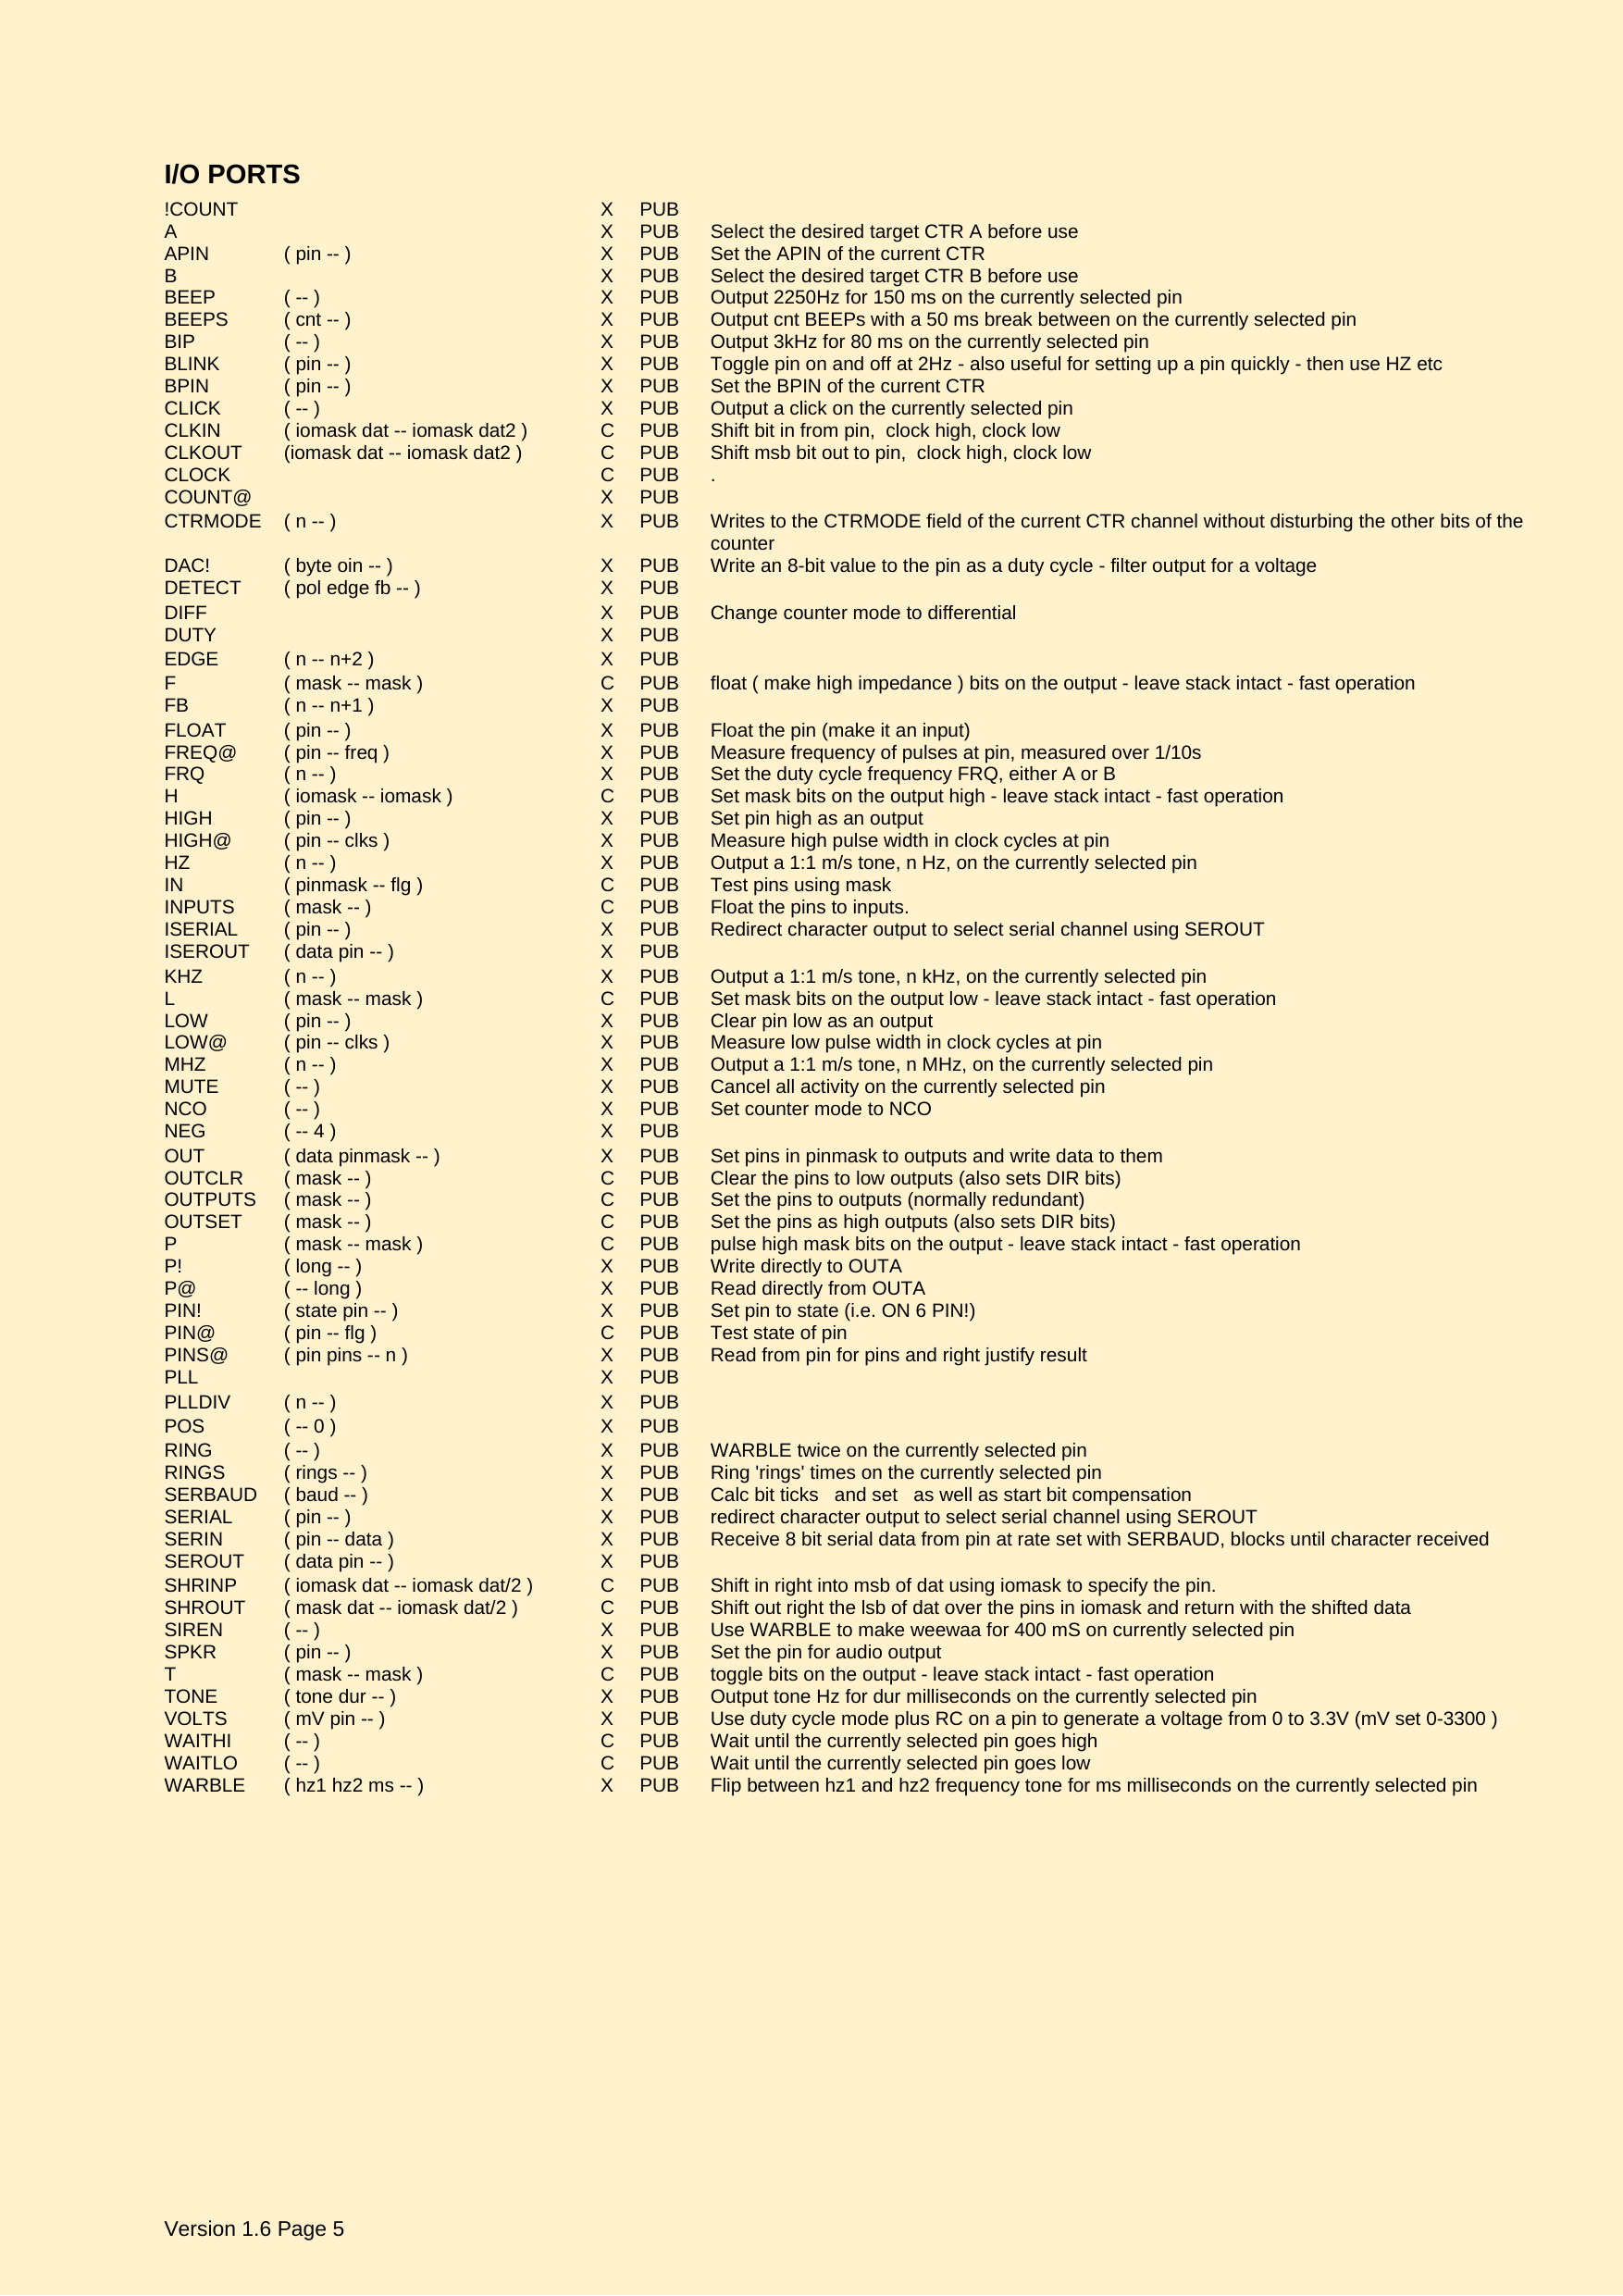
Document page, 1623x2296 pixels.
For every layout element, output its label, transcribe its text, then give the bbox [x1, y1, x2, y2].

table_cell X [601, 940, 639, 964]
table_cell Ring 'rings' times on the currently selected pin [711, 1461, 1567, 1483]
table_cell X [601, 1619, 639, 1641]
table_cell [711, 694, 1567, 718]
table_cell X [601, 918, 639, 940]
table_cell Cancel all activity on the currently selected pin [711, 1075, 1567, 1098]
table_cell PUB [639, 1663, 711, 1685]
table_cell ( hz1 hz2 ms -- ) [284, 1774, 601, 1796]
table_cell ( n -- n+1 ) [284, 694, 601, 718]
table_cell ( n -- ) [284, 851, 601, 874]
table_cell PUB [639, 740, 711, 763]
table_cell ( rings -- ) [284, 1461, 601, 1483]
table_cell ( n -- ) [284, 763, 601, 785]
table_cell C [601, 874, 639, 896]
table_cell C [601, 419, 639, 441]
table_cell NCO [164, 1098, 284, 1120]
table_cell Set the duty cycle frequency FRQ, either A or B [711, 763, 1567, 785]
table_cell ( -- ) [284, 1098, 601, 1120]
table_cell PUB [639, 1483, 711, 1506]
table_cell redirect character output to select serial channel using SEROUT [711, 1506, 1567, 1528]
table_header [711, 198, 1567, 219]
table_cell Write directly to OUTA [711, 1255, 1567, 1277]
table_cell Set pin to state (i.e. ON 6 PIN!) [711, 1299, 1567, 1322]
table_cell PUB [639, 807, 711, 829]
table_cell Output a 1:1 m/s tone, n MHz, on the currently selected pin [711, 1053, 1567, 1075]
table_cell Use WARBLE to make weewaa for 400 mS on currently selected pin [711, 1619, 1567, 1641]
table_cell PUB [639, 602, 711, 623]
table_cell L [164, 987, 284, 1009]
table_cell C [601, 1574, 639, 1596]
table_cell ( -- ) [284, 330, 601, 353]
table_cell PUB [639, 1685, 711, 1707]
table_cell PUB [639, 874, 711, 896]
table_cell PUB [639, 577, 711, 601]
table_cell Set the APIN of the current CTR [711, 242, 1567, 264]
table_cell PUB [639, 694, 711, 718]
table_cell C [601, 785, 639, 807]
table_cell Calc bit ticks and set as well as start bit compensation [711, 1483, 1567, 1506]
table_cell X [601, 1098, 639, 1120]
table_cell ( iomask -- iomask ) [284, 785, 601, 807]
table_cell PUB [639, 1730, 711, 1752]
table_cell PUB [639, 1299, 711, 1322]
table_header PUB [639, 198, 711, 219]
table_cell ( pin -- clks ) [284, 829, 601, 851]
table_cell ( n -- n+2 ) [284, 648, 601, 672]
table_cell PUB [639, 1233, 711, 1255]
table_cell Change counter mode to differential [711, 602, 1567, 623]
table_cell WAITHI [164, 1730, 284, 1752]
table_cell PIN@ [164, 1322, 284, 1344]
table_cell PUB [639, 1415, 711, 1439]
table_cell PUB [639, 1641, 711, 1663]
table_cell PUB [639, 851, 711, 874]
table_cell PUB [639, 1188, 711, 1210]
table_cell X [601, 694, 639, 718]
table_cell PUB [639, 464, 711, 486]
table_cell PUB [639, 1009, 711, 1031]
table_cell PUB [639, 763, 711, 785]
table_cell ( mask -- mask ) [284, 987, 601, 1009]
table_cell X [601, 1550, 639, 1574]
table_cell ( pin -- ) [284, 807, 601, 829]
table_cell C [601, 464, 639, 486]
table_cell X [601, 353, 639, 375]
table_cell DAC! [164, 554, 284, 577]
table_cell PUB [639, 554, 711, 577]
table_cell PUB [639, 1031, 711, 1053]
table_cell X [601, 807, 639, 829]
table_cell PUB [639, 419, 711, 441]
table_cell VOLTS [164, 1707, 284, 1730]
table_cell PUB [639, 1344, 711, 1366]
table_cell PUB [639, 829, 711, 851]
table_cell DIFF [164, 602, 284, 623]
table_cell X [601, 763, 639, 785]
table_cell Float the pin (make it an input) [711, 718, 1567, 740]
table_cell A [164, 220, 284, 242]
table_cell KHZ [164, 965, 284, 987]
table_cell PUB [639, 1619, 711, 1641]
table_cell X [601, 1774, 639, 1796]
table_cell Measure high pulse width in clock cycles at pin [711, 829, 1567, 851]
table_cell X [601, 577, 639, 601]
table_cell Shift out right the lsb of dat over the pins in iomask and return with the shifted data [711, 1596, 1567, 1619]
table_cell PUB [639, 1098, 711, 1120]
table_cell PUB [639, 1752, 711, 1774]
table_cell Set the pins as high outputs (also sets DIR bits) [711, 1210, 1567, 1233]
table_cell P [164, 1233, 284, 1255]
table_cell ( mask dat -- iomask dat/2 ) [284, 1596, 601, 1619]
table_cell PUB [639, 330, 711, 353]
table_cell X [601, 718, 639, 740]
subtitle I/O PORTS [164, 159, 1567, 190]
table_cell ( -- ) [284, 1752, 601, 1774]
table_cell Clear the pins to low outputs (also sets DIR bits) [711, 1166, 1567, 1188]
table_cell PUB [639, 1550, 711, 1574]
table_cell WAITLO [164, 1752, 284, 1774]
table_cell PUB [639, 486, 711, 510]
table_cell X [601, 1075, 639, 1098]
table_cell WARBLE twice on the currently selected pin [711, 1439, 1567, 1461]
table_cell COUNT@ [164, 486, 284, 510]
table_cell PUB [639, 987, 711, 1009]
table_cell [711, 940, 1567, 964]
table_cell DUTY [164, 624, 284, 648]
table_cell [711, 1415, 1567, 1439]
table_cell ( long -- ) [284, 1255, 601, 1277]
table_cell Receive 8 bit serial data from pin at rate set with SERBAUD, blocks until character received [711, 1528, 1567, 1550]
table_cell PUB [639, 510, 711, 554]
table_cell LOW@ [164, 1031, 284, 1053]
table_cell X [601, 1366, 639, 1390]
table_cell MHZ [164, 1053, 284, 1075]
table_header !COUNT [164, 198, 284, 219]
table_cell PUB [639, 648, 711, 672]
table_cell SPKR [164, 1641, 284, 1663]
table_cell X [601, 1641, 639, 1663]
table_cell ( baud -- ) [284, 1483, 601, 1506]
table_cell ( -- ) [284, 1619, 601, 1641]
table_cell X [601, 1031, 639, 1053]
table_cell Output tone Hz for dur milliseconds on the currently selected pin [711, 1685, 1567, 1707]
table_cell [284, 602, 601, 623]
table_cell DETECT [164, 577, 284, 601]
table_cell Write an 8-bit value to the pin as a duty cycle - filter output for a voltage [711, 554, 1567, 577]
table_cell FLOAT [164, 718, 284, 740]
table_cell PUB [639, 718, 711, 740]
table_cell ( mask -- ) [284, 1210, 601, 1233]
table_cell Output cnt BEEPs with a 50 ms break between on the currently selected pin [711, 308, 1567, 330]
table_cell PUB [639, 308, 711, 330]
table_cell X [601, 1391, 639, 1415]
table_cell PLLDIV [164, 1391, 284, 1415]
table_cell float ( make high impedance ) bits on the output - leave stack intact - fast operation [711, 672, 1567, 694]
table_cell CTRMODE [164, 510, 284, 554]
table_cell OUTSET [164, 1210, 284, 1233]
table_cell PUB [639, 1528, 711, 1550]
table_cell Output a 1:1 m/s tone, n kHz, on the currently selected pin [711, 965, 1567, 987]
table_cell X [601, 740, 639, 763]
table_cell ( -- ) [284, 1439, 601, 1461]
table_cell X [601, 1528, 639, 1550]
table_cell BPIN [164, 375, 284, 397]
table_cell ( -- 4 ) [284, 1120, 601, 1144]
table_cell C [601, 896, 639, 918]
table_cell [711, 648, 1567, 672]
table_cell PUB [639, 1366, 711, 1390]
table_header [284, 198, 601, 219]
table_cell OUTCLR [164, 1166, 284, 1188]
table_cell HZ [164, 851, 284, 874]
table_cell pulse high mask bits on the output - leave stack intact - fast operation [711, 1233, 1567, 1255]
table_cell F [164, 672, 284, 694]
table_cell [284, 220, 601, 242]
table_cell X [601, 1685, 639, 1707]
table_cell PUB [639, 1707, 711, 1730]
table_cell ( -- ) [284, 286, 601, 308]
table_cell LOW [164, 1009, 284, 1031]
table_cell ( pin -- ) [284, 353, 601, 375]
table_cell PUB [639, 1391, 711, 1415]
table_cell ( mask -- mask ) [284, 1233, 601, 1255]
table_cell [711, 486, 1567, 510]
table_cell ( iomask dat -- iomask dat2 ) [284, 419, 601, 441]
table_cell [711, 1550, 1567, 1574]
table_cell (iomask dat -- iomask dat2 ) [284, 441, 601, 464]
table_cell Shift msb bit out to pin, clock high, clock low [711, 441, 1567, 464]
table_cell HIGH [164, 807, 284, 829]
table_cell X [601, 375, 639, 397]
table_cell X [601, 1461, 639, 1483]
table_cell PUB [639, 264, 711, 286]
table_cell ( state pin -- ) [284, 1299, 601, 1322]
table_cell CLICK [164, 397, 284, 419]
table_cell ( -- ) [284, 1730, 601, 1752]
table_cell Set mask bits on the output low - leave stack intact - fast operation [711, 987, 1567, 1009]
table_cell T [164, 1663, 284, 1685]
table_cell PUB [639, 785, 711, 807]
table_cell PUB [639, 1210, 711, 1233]
table_cell SERIAL [164, 1506, 284, 1528]
table_cell C [601, 987, 639, 1009]
table_cell PUB [639, 1075, 711, 1098]
table_cell X [601, 264, 639, 286]
table_cell C [601, 1752, 639, 1774]
table_cell FRQ [164, 763, 284, 785]
table_cell Wait until the currently selected pin goes low [711, 1752, 1567, 1774]
table_cell EDGE [164, 648, 284, 672]
table_cell B [164, 264, 284, 286]
table_cell [711, 1120, 1567, 1144]
table_cell [284, 486, 601, 510]
table_cell PUB [639, 1574, 711, 1596]
table_cell Set pin high as an output [711, 807, 1567, 829]
table_cell [284, 264, 601, 286]
table_cell ( mask -- ) [284, 1188, 601, 1210]
table_cell X [601, 1053, 639, 1075]
table_cell ( -- ) [284, 397, 601, 419]
table_cell X [601, 1344, 639, 1366]
table_cell X [601, 965, 639, 987]
table_cell RINGS [164, 1461, 284, 1483]
table_cell SEROUT [164, 1550, 284, 1574]
table_cell ( data pinmask -- ) [284, 1144, 601, 1166]
table_cell ( data pin -- ) [284, 940, 601, 964]
table_cell PUB [639, 1277, 711, 1299]
table_cell PUB [639, 1596, 711, 1619]
table_cell SIREN [164, 1619, 284, 1641]
table_cell Shift in right into msb of dat using iomask to specify the pin. [711, 1574, 1567, 1596]
table_cell PUB [639, 375, 711, 397]
table_cell ( -- 0 ) [284, 1415, 601, 1439]
table_cell Set the BPIN of the current CTR [711, 375, 1567, 397]
table_cell X [601, 554, 639, 577]
table_cell Clear pin low as an output [711, 1009, 1567, 1031]
table_cell [711, 1391, 1567, 1415]
table_cell ( pin -- ) [284, 375, 601, 397]
table_cell X [601, 602, 639, 623]
table_cell IN [164, 874, 284, 896]
table_cell Output a 1:1 m/s tone, n Hz, on the currently selected pin [711, 851, 1567, 874]
table_cell ISERIAL [164, 918, 284, 940]
table_cell Test pins using mask [711, 874, 1567, 896]
table_cell C [601, 1322, 639, 1344]
table_cell Set mask bits on the output high - leave stack intact - fast operation [711, 785, 1567, 807]
table_header X [601, 198, 639, 219]
table_cell Writes to the CTRMODE field of the current CTR channel without disturbing the other bits of the counter [711, 510, 1567, 554]
table_cell X [601, 1439, 639, 1461]
table_cell PUB [639, 1255, 711, 1277]
table_cell ( pin -- ) [284, 242, 601, 264]
table_cell PUB [639, 1774, 711, 1796]
table_cell ( pin -- freq ) [284, 740, 601, 763]
table_cell OUT [164, 1144, 284, 1166]
table_cell PUB [639, 353, 711, 375]
table_cell HIGH@ [164, 829, 284, 851]
table_cell X [601, 308, 639, 330]
table_cell X [601, 330, 639, 353]
table_cell ( pol edge fb -- ) [284, 577, 601, 601]
table_cell [284, 624, 601, 648]
table_cell C [601, 672, 639, 694]
table_cell BLINK [164, 353, 284, 375]
table_cell X [601, 1120, 639, 1144]
table_cell PIN! [164, 1299, 284, 1322]
table_cell X [601, 851, 639, 874]
table_cell ( pinmask -- flg ) [284, 874, 601, 896]
table_cell H [164, 785, 284, 807]
table_cell ( pin pins -- n ) [284, 1344, 601, 1366]
table_cell C [601, 1663, 639, 1685]
table_cell Set counter mode to NCO [711, 1098, 1567, 1120]
table_cell C [601, 1166, 639, 1188]
table_cell ( pin -- ) [284, 1009, 601, 1031]
table_cell TONE [164, 1685, 284, 1707]
table_cell ( data pin -- ) [284, 1550, 601, 1574]
table_cell PLL [164, 1366, 284, 1390]
table_cell Use duty cycle mode plus RC on a pin to generate a voltage from 0 to 3.3V (mV set 0-3300 ) [711, 1707, 1567, 1730]
table_cell X [601, 1299, 639, 1322]
table_cell PUB [639, 1439, 711, 1461]
table_cell CLOCK [164, 464, 284, 486]
table_cell X [601, 1483, 639, 1506]
table_cell CLKOUT [164, 441, 284, 464]
table_cell SHRINP [164, 1574, 284, 1596]
table_cell PUB [639, 1120, 711, 1144]
table_cell X [601, 510, 639, 554]
table_cell ( mask -- ) [284, 896, 601, 918]
table_cell PUB [639, 1053, 711, 1075]
table_cell Output 2250Hz for 150 ms on the currently selected pin [711, 286, 1567, 308]
table_cell PUB [639, 918, 711, 940]
table_cell Measure low pulse width in clock cycles at pin [711, 1031, 1567, 1053]
table_cell PUB [639, 441, 711, 464]
table_cell Redirect character output to select serial channel using SEROUT [711, 918, 1567, 940]
table_cell Set the pins to outputs (normally redundant) [711, 1188, 1567, 1210]
table_cell [711, 624, 1567, 648]
table_cell X [601, 220, 639, 242]
table_cell [711, 577, 1567, 601]
table_cell P@ [164, 1277, 284, 1299]
table_cell X [601, 1415, 639, 1439]
table_cell ( n -- ) [284, 1391, 601, 1415]
table_cell OUTPUTS [164, 1188, 284, 1210]
table_cell X [601, 829, 639, 851]
table_cell Wait until the currently selected pin goes high [711, 1730, 1567, 1752]
table_cell X [601, 1707, 639, 1730]
table_cell [711, 1366, 1567, 1390]
table_cell Read from pin for pins and right justify result [711, 1344, 1567, 1366]
table_cell X [601, 242, 639, 264]
table_cell X [601, 624, 639, 648]
table_cell PUB [639, 1322, 711, 1344]
table_cell X [601, 648, 639, 672]
table_cell C [601, 1596, 639, 1619]
table_cell C [601, 1210, 639, 1233]
table_cell X [601, 1506, 639, 1528]
table_cell PUB [639, 1166, 711, 1188]
table_cell PUB [639, 624, 711, 648]
table_cell Float the pins to inputs. [711, 896, 1567, 918]
table_cell ( cnt -- ) [284, 308, 601, 330]
table_cell ( pin -- ) [284, 918, 601, 940]
table_cell Test state of pin [711, 1322, 1567, 1344]
table_cell Shift bit in from pin, clock high, clock low [711, 419, 1567, 441]
table_cell APIN [164, 242, 284, 264]
table_cell ( -- ) [284, 1075, 601, 1098]
table_cell PUB [639, 940, 711, 964]
table_cell P! [164, 1255, 284, 1277]
table_cell PUB [639, 397, 711, 419]
table_cell ( -- long ) [284, 1277, 601, 1299]
table_cell C [601, 441, 639, 464]
table_cell PUB [639, 896, 711, 918]
table_cell POS [164, 1415, 284, 1439]
table_cell PUB [639, 672, 711, 694]
table_cell ( pin -- ) [284, 718, 601, 740]
table_cell INPUTS [164, 896, 284, 918]
table_cell Set pins in pinmask to outputs and write data to them [711, 1144, 1567, 1166]
table_cell PINS@ [164, 1344, 284, 1366]
table_cell FREQ@ [164, 740, 284, 763]
table_cell Set the pin for audio output [711, 1641, 1567, 1663]
table_cell ( tone dur -- ) [284, 1685, 601, 1707]
table_cell Read directly from OUTA [711, 1277, 1567, 1299]
table_cell ( n -- ) [284, 510, 601, 554]
table_cell Select the desired target CTR B before use [711, 264, 1567, 286]
table_cell Flip between hz1 and hz2 frequency tone for ms milliseconds on the currently selected pin [711, 1774, 1567, 1796]
table_cell MUTE [164, 1075, 284, 1098]
table_cell ( pin -- data ) [284, 1528, 601, 1550]
table_cell PUB [639, 220, 711, 242]
table_cell ( mask -- ) [284, 1166, 601, 1188]
table_cell Toggle pin on and off at 2Hz - also useful for setting up a pin quickly - then use HZ etc [711, 353, 1567, 375]
table_cell BIP [164, 330, 284, 353]
table_cell ( mask -- mask ) [284, 672, 601, 694]
table_cell ( pin -- ) [284, 1641, 601, 1663]
table_cell C [601, 1233, 639, 1255]
table_cell PUB [639, 1144, 711, 1166]
table_cell ( pin -- flg ) [284, 1322, 601, 1344]
table_cell FB [164, 694, 284, 718]
table_cell NEG [164, 1120, 284, 1144]
table_cell PUB [639, 965, 711, 987]
table_cell ( n -- ) [284, 1053, 601, 1075]
table_cell X [601, 1144, 639, 1166]
table_cell BEEP [164, 286, 284, 308]
table_cell ( mask -- mask ) [284, 1663, 601, 1685]
table_cell SHROUT [164, 1596, 284, 1619]
table_cell Output 3kHz for 80 ms on the currently selected pin [711, 330, 1567, 353]
table_cell Measure frequency of pulses at pin, measured over 1/10s [711, 740, 1567, 763]
table_cell ( pin -- clks ) [284, 1031, 601, 1053]
table_cell X [601, 286, 639, 308]
table_cell ( mV pin -- ) [284, 1707, 601, 1730]
table_cell PUB [639, 242, 711, 264]
table_cell X [601, 486, 639, 510]
table_cell SERBAUD [164, 1483, 284, 1506]
table_cell ( iomask dat -- iomask dat/2 ) [284, 1574, 601, 1596]
table_cell PUB [639, 286, 711, 308]
table_cell X [601, 1009, 639, 1031]
table_cell CLKIN [164, 419, 284, 441]
table_cell ( n -- ) [284, 965, 601, 987]
table_cell ( byte oin -- ) [284, 554, 601, 577]
table_cell RING [164, 1439, 284, 1461]
table_cell X [601, 397, 639, 419]
table_cell C [601, 1730, 639, 1752]
table_cell [284, 464, 601, 486]
table_cell ISEROUT [164, 940, 284, 964]
table_cell PUB [639, 1506, 711, 1528]
table_cell SERIN [164, 1528, 284, 1550]
table_cell Select the desired target CTR A before use [711, 220, 1567, 242]
table_cell X [601, 1255, 639, 1277]
table_cell toggle bits on the output - leave stack intact - fast operation [711, 1663, 1567, 1685]
table_cell PUB [639, 1461, 711, 1483]
table_cell ( pin -- ) [284, 1506, 601, 1528]
table_cell . [711, 464, 1567, 486]
table_cell BEEPS [164, 308, 284, 330]
table_cell WARBLE [164, 1774, 284, 1796]
table_cell C [601, 1188, 639, 1210]
table_cell Output a click on the currently selected pin [711, 397, 1567, 419]
table_cell X [601, 1277, 639, 1299]
table_cell [284, 1366, 601, 1390]
